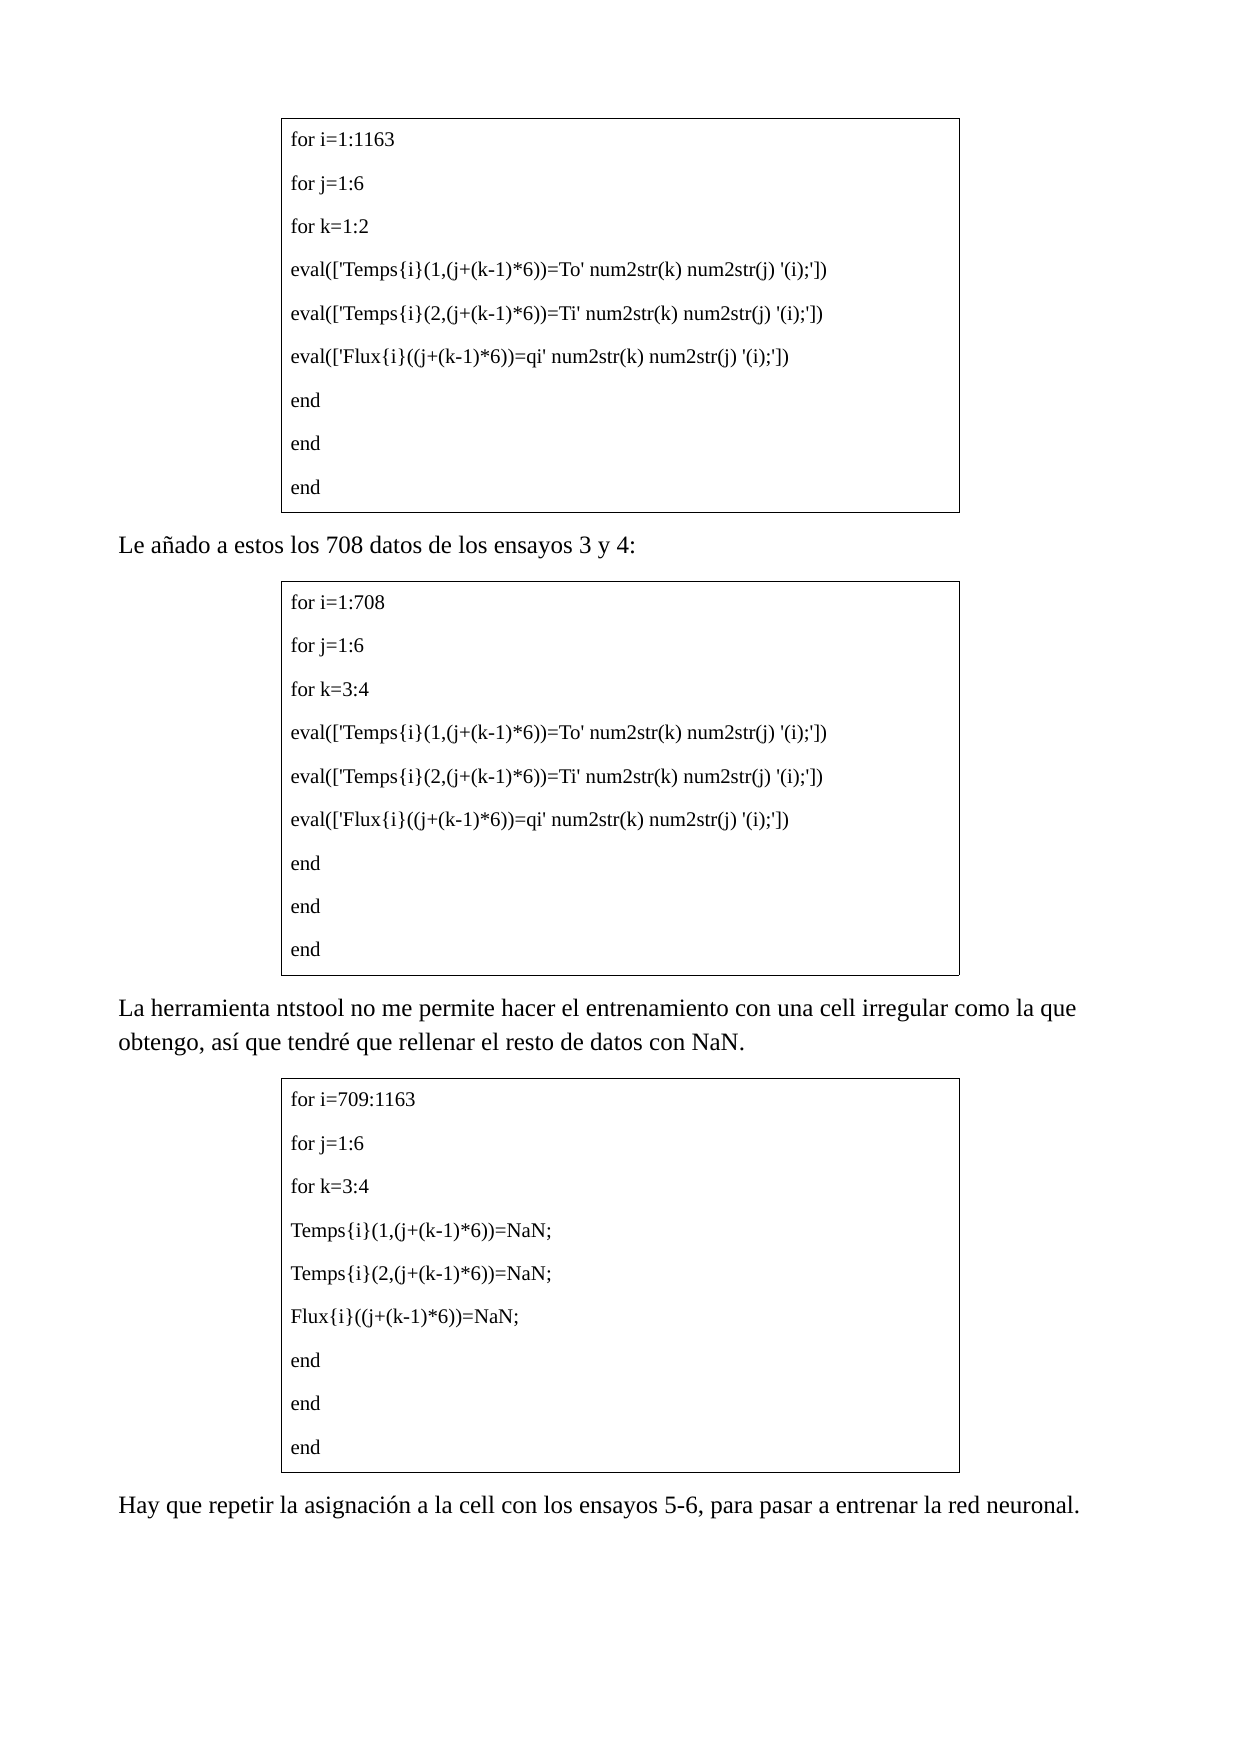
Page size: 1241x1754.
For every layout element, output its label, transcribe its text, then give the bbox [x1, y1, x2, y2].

text for i=1:1163 [290, 127, 950, 151]
text for j=1:6 [290, 633, 950, 657]
text for k=3:4 [290, 1174, 950, 1198]
text Temps{i}(2,(j+(k-1)*6))=NaN; [290, 1261, 950, 1285]
text end [290, 431, 950, 455]
text Flux{i}((j+(k-1)*6))=NaN; [290, 1304, 950, 1328]
text Hay que repetir la asignación a la cell con los ensayos 5-6, para pasar a entrenar la red neuronal. [118, 1076, 1122, 1519]
text eval(['Flux{i}((j+(k-1)*6))=qi' num2str(k) num2str(j) '(i);']) [290, 807, 950, 831]
text for j=1:6 [290, 171, 950, 194]
text Le añado a estos los 708 datos de los ensayos 3 y 4: [118, 118, 1122, 559]
text La herramienta ntstool no me permite hacer el entrenamiento con una cell irregular como la que obtengo, así que tendré que rellenar el resto de datos con NaN. [118, 579, 1122, 1056]
text end [290, 894, 950, 918]
text for k=1:2 [290, 214, 950, 238]
text end [290, 1348, 950, 1372]
text eval(['Temps{i}(2,(j+(k-1)*6))=Ti' num2str(k) num2str(j) '(i);']) [290, 301, 950, 325]
text eval(['Flux{i}((j+(k-1)*6))=qi' num2str(k) num2str(j) '(i);']) [290, 344, 950, 368]
text for i=709:1163 [290, 1087, 950, 1111]
text end [290, 937, 950, 961]
text for j=1:6 [290, 1131, 950, 1155]
text end [290, 388, 950, 412]
text eval(['Temps{i}(1,(j+(k-1)*6))=To' num2str(k) num2str(j) '(i);']) [290, 720, 950, 744]
text end [290, 474, 950, 499]
text end [290, 851, 950, 874]
text eval(['Temps{i}(1,(j+(k-1)*6))=To' num2str(k) num2str(j) '(i);']) [290, 257, 950, 281]
text Temps{i}(1,(j+(k-1)*6))=NaN; [290, 1217, 950, 1242]
text end [290, 1435, 950, 1459]
text end [290, 1391, 950, 1415]
text for i=1:708 [290, 590, 950, 614]
text for k=3:4 [290, 677, 950, 701]
text eval(['Temps{i}(2,(j+(k-1)*6))=Ti' num2str(k) num2str(j) '(i);']) [290, 764, 950, 788]
